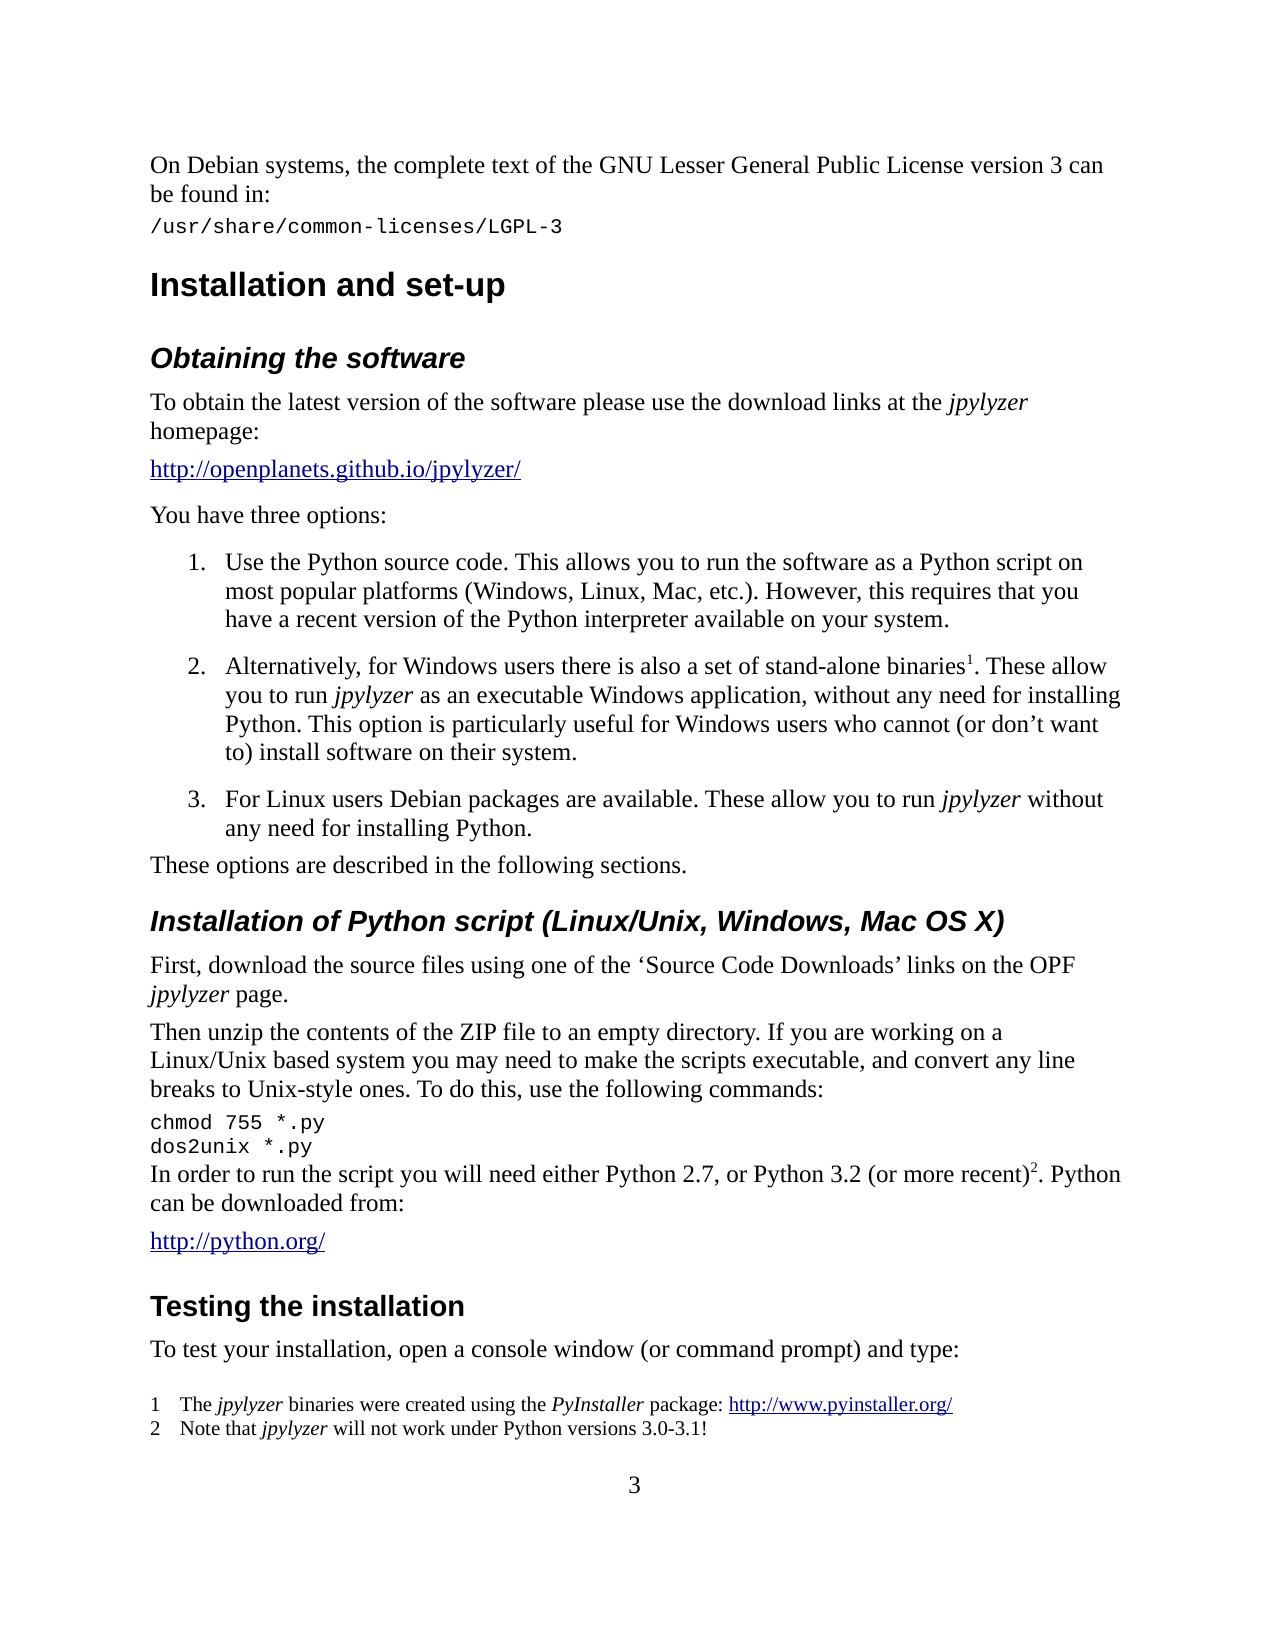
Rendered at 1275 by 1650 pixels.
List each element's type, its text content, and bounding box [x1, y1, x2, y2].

subtitle Testing the installation [150, 1288, 1125, 1322]
text chmod 755 *.py [150, 1112, 1125, 1136]
text dos2unix *.py [150, 1136, 1125, 1159]
list Alternatively, for Windows users there is also a set of stand-alone binaries. These allow you to run jpylyzer as an executable Windows application, without any need for installing Python. This option is particularly useful for Windows users who cannot (or don’t want to) install software on their system. [187, 651, 1125, 766]
text In order to run the script you will need either Python 2.7, or Python 3.2 (or more recent). Python can be downloaded from: [150, 1159, 1125, 1217]
list Use the Python source code. This allows you to run the software as a Python script on most popular platforms (Windows, Linux, Mac, etc.). However, this requires that you have a recent version of the Python interpreter available on your system. [187, 547, 1125, 633]
text /usr/share/common-licenses/LGPL-3 [150, 216, 1125, 240]
text http://python.org/ [150, 1226, 1125, 1254]
list For Linux users Debian packages are available. These allow you to run jpylyzer without any need for installing Python. [187, 784, 1125, 842]
text On Debian systems, the complete text of the GNU Lesser General Public License version 3 can be found in: [150, 150, 1125, 207]
list The jpylyzer binaries were created using the PyInstaller package: http://www.pyinstaller.org/ [150, 1392, 1125, 1416]
subtitle Installation of Python script (Linux/Unix, Windows, Mac OS X) [150, 904, 1125, 938]
text To obtain the latest version of the software please use the download links at the jpylyzer homepage: [150, 387, 1125, 445]
text Then unzip the contents of the ZIP file to an empty directory. If you are working on a Linux/Unix based system you may need to make the scripts executable, and convert any line breaks to Unix-style ones. To do this, use the following commands: [150, 1017, 1125, 1103]
text You have three options: [150, 500, 1125, 529]
subtitle Installation and set-up [150, 265, 1125, 304]
text http://openplanets.github.io/jpylyzer/ [150, 454, 1125, 482]
text To test your installation, open a console window (or command prompt) and type: [150, 1334, 1125, 1363]
text First, download the source files using one of the ‘Source Code Downloads’ links on the OPF jpylyzer page. [150, 950, 1125, 1008]
subtitle Obtaining the software [150, 341, 1125, 375]
text Note that jpylyzer will not work under Python versions 3.0-3.1! [150, 1416, 1125, 1440]
text These options are described in the following sections. [150, 851, 1125, 879]
